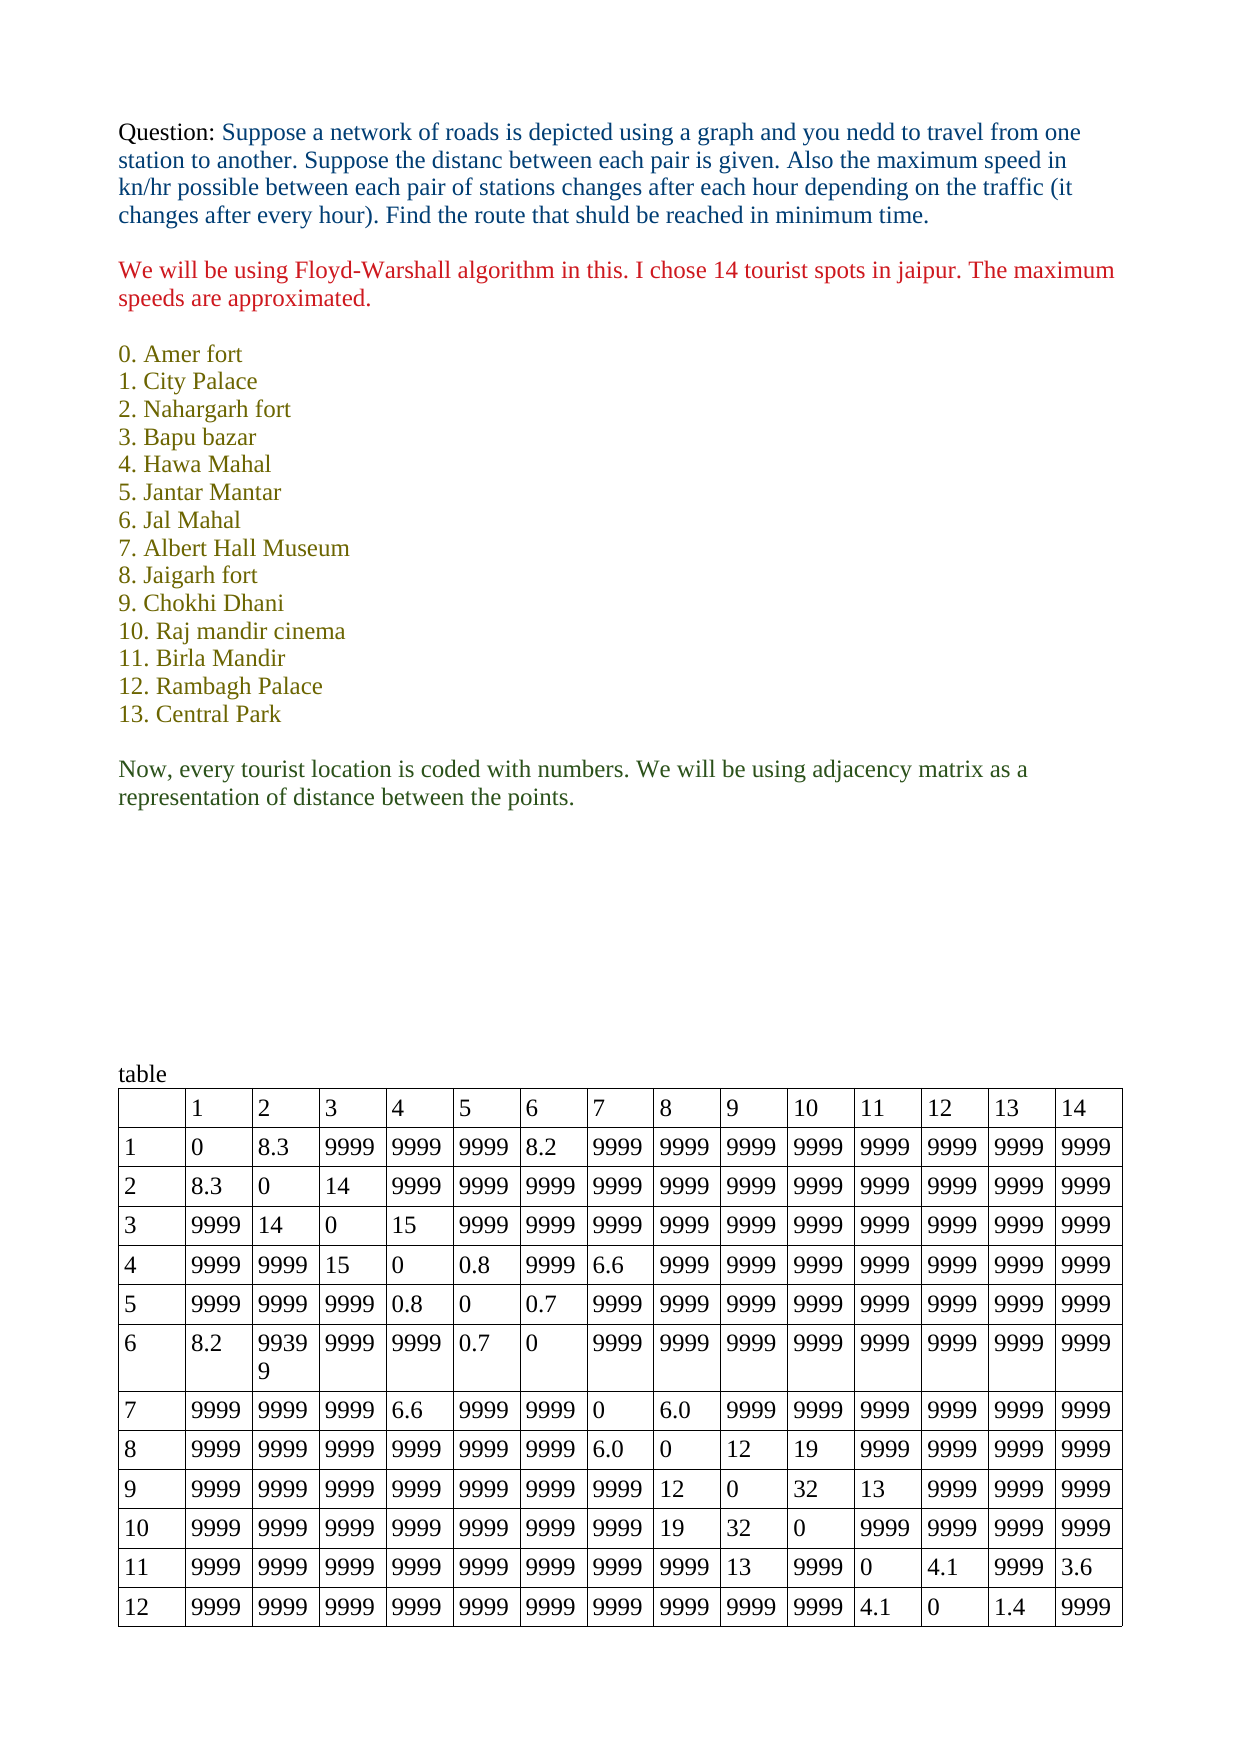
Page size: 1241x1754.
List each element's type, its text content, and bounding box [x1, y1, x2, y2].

table_cell 9999 [721, 1207, 787, 1245]
table_header 1 [186, 1089, 252, 1127]
text 10. Raj mandir cinema [118, 617, 1122, 644]
text 7. Albert Hall Museum [118, 534, 1122, 561]
table_cell 9999 [320, 1431, 386, 1469]
table_cell 9999 [588, 1588, 653, 1626]
table_cell 9999 [521, 1549, 587, 1587]
table_cell 9999 [721, 1285, 787, 1323]
table_cell 9999 [1056, 1207, 1122, 1245]
table_cell 9999 [654, 1207, 720, 1245]
table_cell 9999 [320, 1285, 386, 1323]
table_cell 8.2 [521, 1128, 587, 1166]
table_cell 9999 [922, 1431, 988, 1469]
table_cell 9999 [253, 1246, 319, 1284]
table_cell 9999 [855, 1285, 921, 1323]
table_cell 9999 [721, 1128, 787, 1166]
table_cell 9 [119, 1470, 185, 1508]
table_cell 0 [588, 1392, 653, 1430]
table_cell 9999 [788, 1285, 854, 1323]
table_cell 13 [855, 1470, 921, 1508]
text 8. Jaigarh fort [118, 561, 1122, 589]
table_cell 9999 [1056, 1431, 1122, 1469]
table_cell 9999 [320, 1588, 386, 1626]
table_cell 9999 [989, 1392, 1055, 1430]
table_header 6 [521, 1089, 587, 1127]
table_cell 0 [654, 1431, 720, 1469]
text 13. Central Park [118, 700, 1122, 728]
table_cell 9999 [721, 1325, 787, 1391]
table_cell 2 [119, 1167, 185, 1206]
table_cell 9999 [922, 1470, 988, 1508]
table_cell 9999 [253, 1392, 319, 1430]
table_cell 0 [855, 1549, 921, 1587]
table_cell 0 [454, 1285, 520, 1323]
table_cell 9999 [454, 1588, 520, 1626]
table_cell 9999 [1056, 1128, 1122, 1166]
table_cell 9999 [989, 1285, 1055, 1323]
table_cell 12 [654, 1470, 720, 1508]
table_cell 9999 [1056, 1392, 1122, 1430]
table_cell 13 [721, 1549, 787, 1587]
table_cell 0 [788, 1509, 854, 1548]
table_cell 0 [521, 1325, 587, 1391]
table_cell 9999 [186, 1285, 252, 1323]
table_cell 9999 [387, 1588, 453, 1626]
table_cell 9999 [989, 1167, 1055, 1206]
table_cell 9999 [922, 1207, 988, 1245]
table_cell 9999 [721, 1167, 787, 1206]
table_cell 9999 [253, 1431, 319, 1469]
table_cell 9999 [253, 1285, 319, 1323]
table_cell 9999 [788, 1246, 854, 1284]
table_cell 9999 [253, 1509, 319, 1548]
table_cell 9999 [788, 1167, 854, 1206]
table_cell 9999 [186, 1246, 252, 1284]
text 5. Jantar Mantar [118, 478, 1122, 506]
table_cell 9999 [1056, 1246, 1122, 1284]
table_cell 4.1 [922, 1549, 988, 1587]
table_cell 9999 [721, 1392, 787, 1430]
table_cell 9999 [989, 1246, 1055, 1284]
table_cell 9999 [922, 1167, 988, 1206]
table_cell 9999 [454, 1167, 520, 1206]
table_cell 9999 [588, 1509, 653, 1548]
table_cell 9999 [989, 1549, 1055, 1587]
table_cell 10 [119, 1509, 185, 1548]
table_cell 1.4 [989, 1588, 1055, 1626]
table_header 10 [788, 1089, 854, 1127]
table_header 3 [320, 1089, 386, 1127]
table_cell 9999 [588, 1167, 653, 1206]
text 4. Hawa Mahal [118, 451, 1122, 478]
table_cell 9999 [1056, 1325, 1122, 1391]
table_cell 6.0 [588, 1431, 653, 1469]
table_cell 9999 [387, 1470, 453, 1508]
table_header 9 [721, 1089, 787, 1127]
table_cell 9999 [387, 1325, 453, 1391]
table_cell 9999 [855, 1246, 921, 1284]
table_cell 99399 [253, 1325, 319, 1391]
table_cell 11 [119, 1549, 185, 1587]
table_cell 9999 [1056, 1470, 1122, 1508]
table_cell 0.8 [454, 1246, 520, 1284]
table_cell 9999 [989, 1431, 1055, 1469]
text 0. Amer fort [118, 340, 1122, 367]
table_cell 9999 [922, 1246, 988, 1284]
table_cell 9999 [922, 1325, 988, 1391]
text 6. Jal Mahal [118, 506, 1122, 534]
table_cell 9999 [521, 1588, 587, 1626]
table_cell 9999 [253, 1549, 319, 1587]
table_cell 0 [922, 1588, 988, 1626]
table_cell 9999 [989, 1207, 1055, 1245]
text 3. Bapu bazar [118, 423, 1122, 451]
table_cell 9999 [521, 1392, 587, 1430]
table_cell 9999 [788, 1128, 854, 1166]
table_cell 9999 [521, 1509, 587, 1548]
table_header 7 [588, 1089, 653, 1127]
table_cell 9999 [922, 1509, 988, 1548]
table_cell 9999 [320, 1128, 386, 1166]
table_cell 9999 [654, 1128, 720, 1166]
table_cell 9999 [454, 1470, 520, 1508]
table_cell 0.8 [387, 1285, 453, 1323]
table_cell 0 [186, 1128, 252, 1166]
table_cell 9999 [186, 1392, 252, 1430]
table_cell 5 [119, 1285, 185, 1323]
table_cell 9999 [320, 1470, 386, 1508]
table_cell 9999 [387, 1128, 453, 1166]
table_cell 8.2 [186, 1325, 252, 1391]
text We will be using Floyd-Warshall algorithm in this. I chose 14 tourist spots in jaipur. The maximum speeds are approximated. [118, 257, 1122, 312]
table_cell 9999 [320, 1549, 386, 1587]
table_header 5 [454, 1089, 520, 1127]
table_header [119, 1089, 185, 1127]
table_cell 32 [721, 1509, 787, 1548]
table_cell 9999 [320, 1392, 386, 1430]
table_cell 9999 [588, 1285, 653, 1323]
table_header 11 [855, 1089, 921, 1127]
table_cell 9999 [186, 1588, 252, 1626]
table_cell 7 [119, 1392, 185, 1430]
table_header 2 [253, 1089, 319, 1127]
table_cell 15 [387, 1207, 453, 1245]
table_cell 9999 [788, 1325, 854, 1391]
table_cell 9999 [320, 1509, 386, 1548]
table_cell 9999 [454, 1207, 520, 1245]
table_cell 9999 [721, 1246, 787, 1284]
table_cell 4 [119, 1246, 185, 1284]
table_cell 9999 [1056, 1167, 1122, 1206]
text 2. Nahargarh fort [118, 395, 1122, 423]
text Question: Suppose a network of roads is depicted using a graph and you nedd to travel from one station to another. Suppose the distanc between each pair is given. Also the maximum speed in kn/hr possible between each pair of stations changes after each hour depending on the traffic (it changes after every hour). Find the route that shuld be reached in minimum time. [118, 118, 1122, 229]
table_cell 9999 [320, 1325, 386, 1391]
table_cell 9999 [186, 1509, 252, 1548]
table_cell 0 [721, 1470, 787, 1508]
table_cell 14 [320, 1167, 386, 1206]
table_cell 9999 [922, 1392, 988, 1430]
table_cell 9999 [1056, 1509, 1122, 1548]
table_cell 9999 [855, 1167, 921, 1206]
table_cell 3 [119, 1207, 185, 1245]
table_cell 9999 [855, 1207, 921, 1245]
table_cell 9999 [454, 1509, 520, 1548]
table_cell 9999 [654, 1246, 720, 1284]
table_cell 9999 [788, 1549, 854, 1587]
table_cell 9999 [387, 1549, 453, 1587]
table_cell 8.3 [253, 1128, 319, 1166]
table_cell 9999 [1056, 1285, 1122, 1323]
table_cell 0 [253, 1167, 319, 1206]
table_cell 9999 [922, 1128, 988, 1166]
table_cell 9999 [186, 1207, 252, 1245]
table_cell 9999 [788, 1207, 854, 1245]
table_cell 9999 [788, 1588, 854, 1626]
text 9. Chokhi Dhani [118, 589, 1122, 617]
table_cell 9999 [989, 1470, 1055, 1508]
table_cell 9999 [186, 1470, 252, 1508]
table_cell 9999 [521, 1207, 587, 1245]
table_cell 9999 [387, 1509, 453, 1548]
table_cell 12 [119, 1588, 185, 1626]
table_cell 15 [320, 1246, 386, 1284]
table_cell 9999 [588, 1128, 653, 1166]
text 1. City Palace [118, 367, 1122, 395]
table_cell 8.3 [186, 1167, 252, 1206]
text 12. Rambagh Palace [118, 672, 1122, 700]
table_cell 9999 [186, 1431, 252, 1469]
table_cell 9999 [855, 1509, 921, 1548]
table_cell 9999 [989, 1325, 1055, 1391]
table_cell 14 [253, 1207, 319, 1245]
table_cell 32 [788, 1470, 854, 1508]
table_cell 9999 [454, 1549, 520, 1587]
table_cell 12 [721, 1431, 787, 1469]
table_cell 9999 [989, 1128, 1055, 1166]
table_cell 9999 [654, 1167, 720, 1206]
table_cell 9999 [387, 1167, 453, 1206]
text 11. Birla Mandir [118, 644, 1122, 672]
table_cell 9999 [1056, 1588, 1122, 1626]
table_cell 9999 [387, 1431, 453, 1469]
table_cell 6.0 [654, 1392, 720, 1430]
table_header 12 [922, 1089, 988, 1127]
table_cell 9999 [855, 1392, 921, 1430]
table_cell 3.6 [1056, 1549, 1122, 1587]
table_cell 1 [119, 1128, 185, 1166]
table_cell 9999 [654, 1588, 720, 1626]
table_cell 9999 [521, 1246, 587, 1284]
table_header 8 [654, 1089, 720, 1127]
table_cell 9999 [855, 1325, 921, 1391]
table_cell 6.6 [387, 1392, 453, 1430]
table_cell 9999 [454, 1128, 520, 1166]
table_cell 9999 [788, 1392, 854, 1430]
table_cell 0.7 [454, 1325, 520, 1391]
table_cell 9999 [588, 1549, 653, 1587]
table_cell 9999 [855, 1128, 921, 1166]
table_cell 9999 [654, 1325, 720, 1391]
table_cell 6 [119, 1325, 185, 1391]
table_header 13 [989, 1089, 1055, 1127]
table_cell 6.6 [588, 1246, 653, 1284]
table_cell 9999 [989, 1509, 1055, 1548]
table_cell 9999 [588, 1207, 653, 1245]
table_cell 19 [788, 1431, 854, 1469]
text Now, every tourist location is coded with numbers. We will be using adjacency matrix as a representation of distance between the points. [118, 755, 1122, 811]
table_cell 9999 [521, 1470, 587, 1508]
table_cell 9999 [186, 1549, 252, 1587]
table_cell 9999 [521, 1431, 587, 1469]
table_cell 9999 [922, 1285, 988, 1323]
table_header 14 [1056, 1089, 1122, 1127]
table_cell 4.1 [855, 1588, 921, 1626]
table_cell 9999 [654, 1549, 720, 1587]
table_header 4 [387, 1089, 453, 1127]
table_cell 9999 [454, 1431, 520, 1469]
table_cell 0.7 [521, 1285, 587, 1323]
table_cell 9999 [588, 1470, 653, 1508]
table_cell 9999 [855, 1431, 921, 1469]
table_cell 0 [387, 1246, 453, 1284]
table_cell 9999 [454, 1392, 520, 1430]
table_cell 9999 [253, 1470, 319, 1508]
table_cell 9999 [721, 1588, 787, 1626]
table_cell 9999 [654, 1285, 720, 1323]
table_cell 9999 [588, 1325, 653, 1391]
text table [118, 1060, 1122, 1088]
table_cell 0 [320, 1207, 386, 1245]
table_cell 9999 [253, 1588, 319, 1626]
table_cell 9999 [521, 1167, 587, 1206]
table_cell 19 [654, 1509, 720, 1548]
table_cell 8 [119, 1431, 185, 1469]
